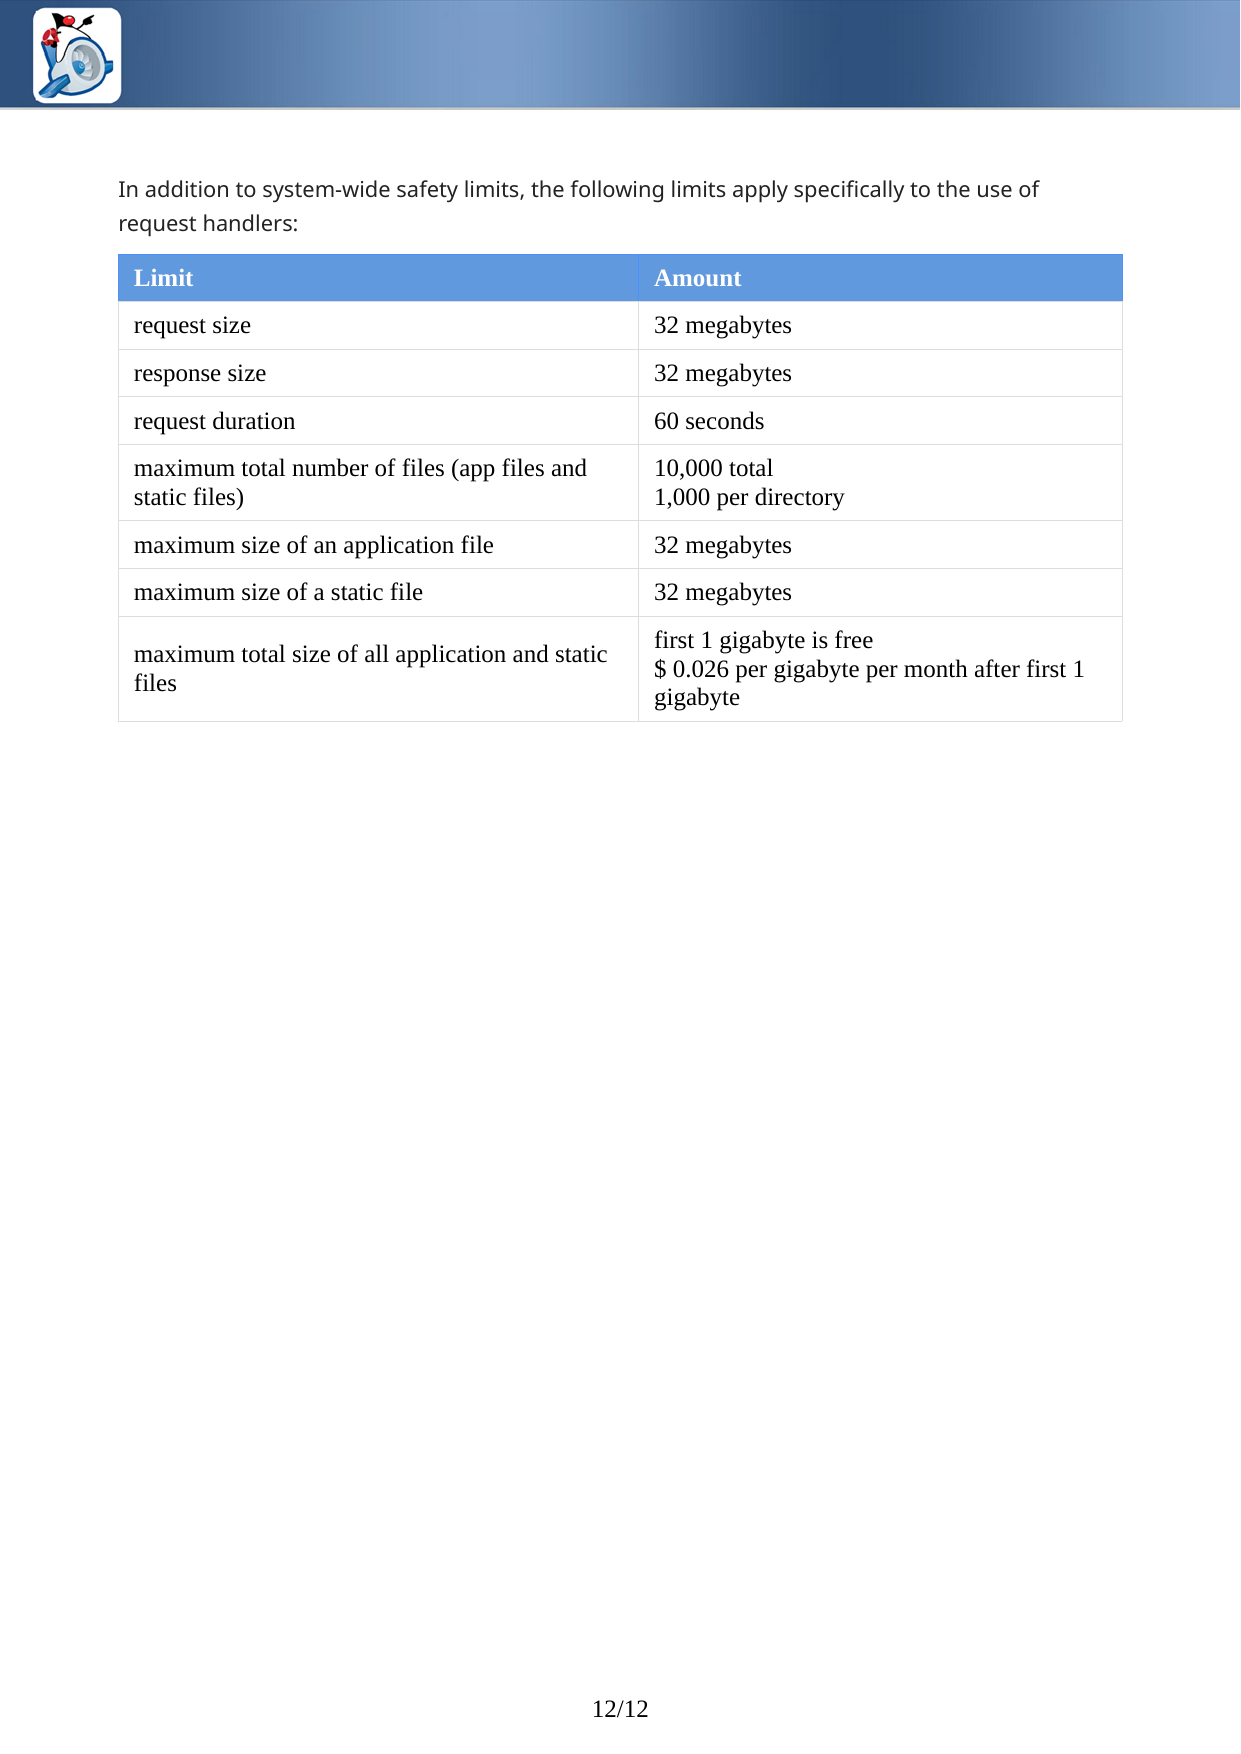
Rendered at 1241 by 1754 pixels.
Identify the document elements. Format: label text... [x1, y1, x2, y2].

table_cell 32 megabytes [639, 350, 1122, 396]
table_cell maximum size of a static file [119, 569, 638, 616]
table_cell request size [119, 302, 638, 349]
table_cell 32 megabytes [639, 569, 1122, 616]
table_cell maximum total size of all application and static files [119, 617, 638, 721]
table_header Amount [639, 255, 1122, 301]
table_cell first 1 gigabyte is free $ 0.026 per gigabyte per month after first 1 gigabyte [639, 617, 1122, 721]
table_cell 60 seconds [639, 397, 1122, 444]
picture [0, 0, 1241, 110]
table_cell 32 megabytes [639, 302, 1122, 349]
table_header Limit [119, 255, 638, 301]
table_cell 10,000 total 1,000 per directory [639, 445, 1122, 520]
table_cell request duration [119, 397, 638, 444]
table_cell response size [119, 350, 638, 396]
table_cell maximum total number of files (app files and static files) [119, 445, 638, 520]
table_cell maximum size of an application file [119, 521, 638, 568]
table_cell 32 megabytes [639, 521, 1122, 568]
text In addition to system-wide safety limits, the following limits apply specifically to the use of request handlers: [118, 169, 1122, 238]
